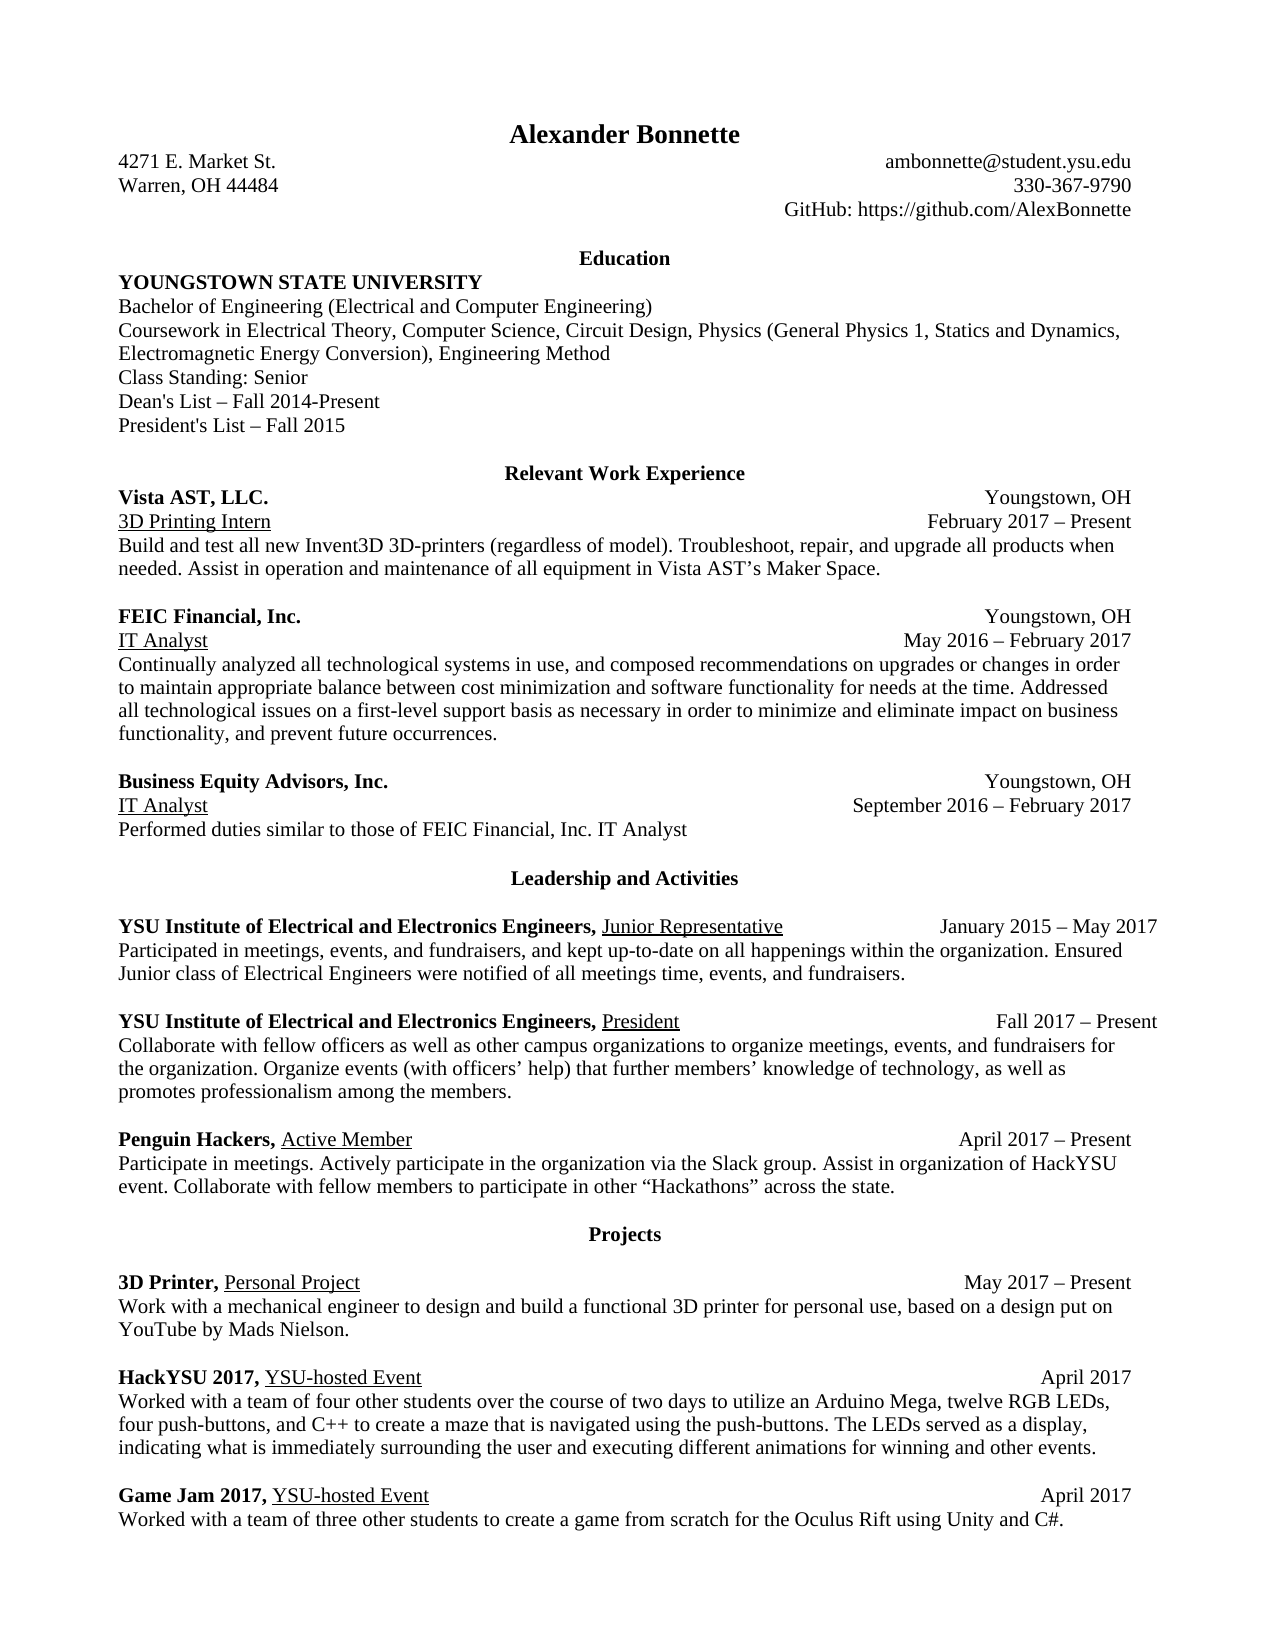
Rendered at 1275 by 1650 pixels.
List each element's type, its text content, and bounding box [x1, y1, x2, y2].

table_header April 2017 [625, 1483, 1131, 1507]
text Education [118, 246, 1131, 269]
table_cell Warren, OH 44484 [118, 173, 624, 197]
text Alexander Bonnette [118, 118, 1131, 149]
table_cell February 2017 – Present [625, 509, 1131, 533]
table_header Fall 2017 – Present [709, 1009, 1157, 1033]
text Worked with a team of four other students over the course of two days to utilize an Arduino Mega, twelve RGB LEDs, four push-buttons, and C++ to create a maze that is navigated using the push-buttons. The LEDs served as a display, indicating what is immediately surrounding the user and executing different animations for winning and other events. [118, 1389, 1131, 1459]
table_header YSU Institute of Electrical and Electronics Engineers, Junior Representative [118, 914, 803, 938]
text Dean's List – Fall 2014-Present [118, 389, 1131, 413]
table_header FEIC Financial, Inc. [118, 604, 624, 628]
table_header ambonnette@student.ysu.edu [625, 149, 1131, 173]
text Collaborate with fellow officers as well as other campus organizations to organize meetings, events, and fundraisers for the organization. Organize events (with officers’ help) that further members’ knowledge of technology, as well as promotes professionalism among the members. [118, 1033, 1131, 1103]
table_cell IT Analyst [118, 628, 624, 652]
text Projects [118, 1222, 1131, 1246]
table_cell May 2016 – February 2017 [625, 628, 1131, 652]
table_header Youngstown, OH [625, 769, 1131, 793]
table_header April 2017 [625, 1365, 1131, 1389]
table_cell 330-367-9790 [625, 173, 1131, 197]
text Build and test all new Invent3D 3D-printers (regardless of model). Troubleshoot, repair, and upgrade all products when needed. Assist in operation and maintenance of all equipment in Vista AST’s Maker Space. [118, 533, 1131, 580]
table_header Youngstown, OH [625, 604, 1131, 628]
table_cell September 2016 – February 2017 [625, 793, 1131, 817]
table_header Penguin Hackers, Active Member [118, 1127, 624, 1151]
table_header Business Equity Advisors, Inc. [118, 769, 624, 793]
table_header April 2017 – Present [625, 1127, 1131, 1151]
text Bachelor of Engineering (Electrical and Computer Engineering) [118, 294, 1131, 318]
table_header 3D Printer, Personal Project [118, 1270, 624, 1294]
table_header January 2015 – May 2017 [803, 914, 1157, 938]
table_cell [118, 198, 624, 221]
text Participate in meetings. Actively participate in the organization via the Slack group. Assist in organization of HackYSU event. Collaborate with fellow members to participate in other “Hackathons” across the state. [118, 1151, 1131, 1198]
text Participated in meetings, events, and fundraisers, and kept up-to-date on all happenings within the organization. Ensured Junior class of Electrical Engineers were notified of all meetings time, events, and fundraisers. [118, 938, 1131, 984]
text YOUNGSTOWN STATE UNIVERSITY [118, 269, 1131, 294]
table_header 4271 E. Market St. [118, 149, 624, 173]
text Coursework in Electrical Theory, Computer Science, Circuit Design, Physics (General Physics 1, Statics and Dynamics, Electromagnetic Energy Conversion), Engineering Method [118, 318, 1131, 365]
text Worked with a team of three other students to create a game from scratch for the Oculus Rift using Unity and C#. [118, 1507, 1131, 1531]
table_header Game Jam 2017, YSU-hosted Event [118, 1483, 624, 1507]
text Relevant Work Experience [118, 461, 1131, 485]
table_cell GitHub: https://github.com/AlexBonnette [625, 198, 1131, 221]
text Leadership and Activities [118, 865, 1131, 889]
table_cell 3D Printing Intern [118, 509, 624, 533]
table_header HackYSU 2017, YSU-hosted Event [118, 1365, 624, 1389]
table_header YSU Institute of Electrical and Electronics Engineers, President [118, 1009, 709, 1033]
text Continually analyzed all technological systems in use, and composed recommendations on upgrades or changes in order to maintain appropriate balance between cost minimization and software functionality for needs at the time. Addressed all technological issues on a first-level support basis as necessary in order to minimize and eliminate impact on business functionality, and prevent future occurrences. [118, 652, 1131, 745]
table_header May 2017 – Present [625, 1270, 1131, 1294]
table_cell IT Analyst [118, 793, 624, 817]
text Class Standing: Senior [118, 365, 1131, 389]
text President's List – Fall 2015 [118, 413, 1131, 437]
table_header Youngstown, OH [625, 485, 1131, 509]
text Work with a mechanical engineer to design and build a functional 3D printer for personal use, based on a design put on YouTube by Mads Nielson. [118, 1294, 1131, 1341]
text Performed duties similar to those of FEIC Financial, Inc. IT Analyst [118, 817, 1131, 841]
table_header Vista AST, LLC. [118, 485, 624, 509]
